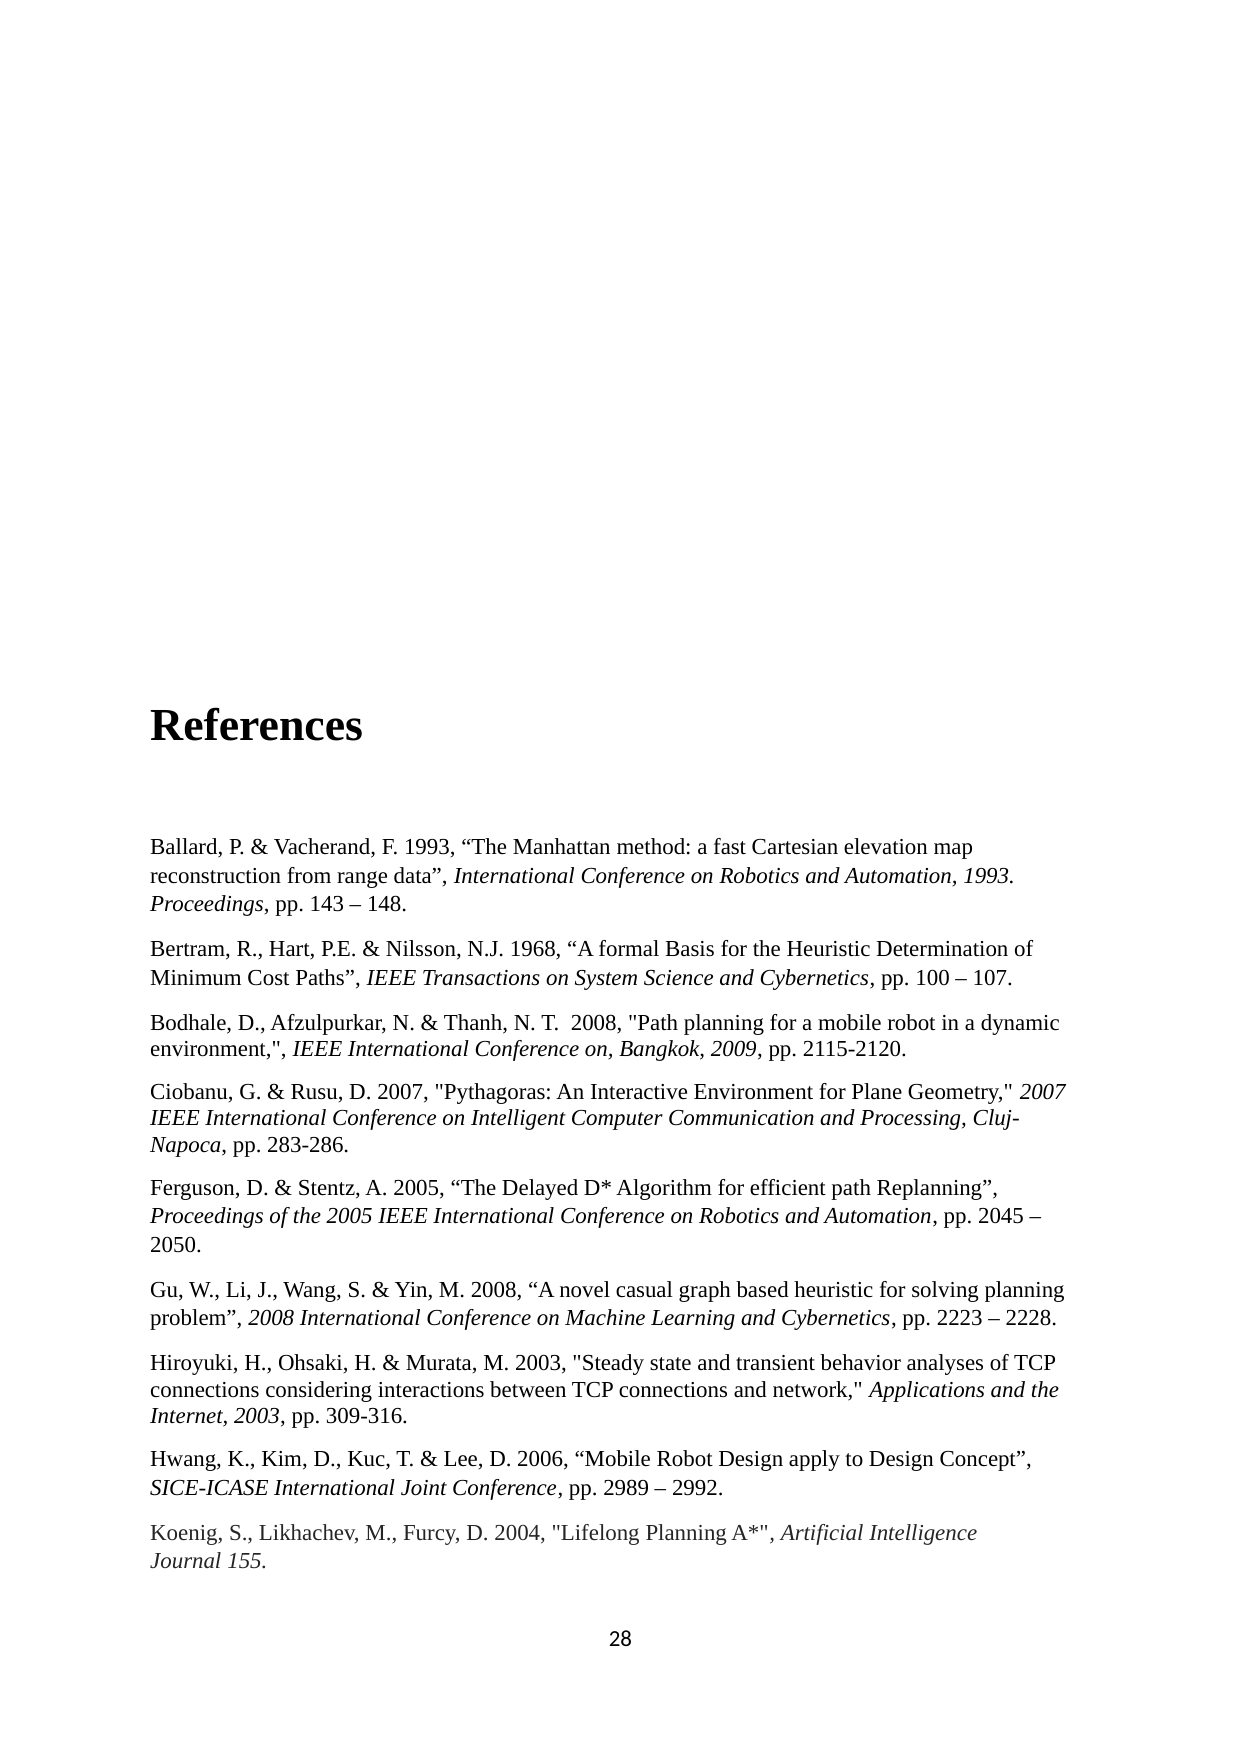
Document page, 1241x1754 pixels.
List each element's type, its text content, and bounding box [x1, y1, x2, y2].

text Hwang, K., Kim, D., Kuc, T. & Lee, D. 2006, “Mobile Robot Design apply to Design Concept”, SICE-ICASE International Joint Conference, pp. 2989 – 2992. [150, 1445, 1090, 1500]
text References [150, 697, 1090, 750]
text Ciobanu, G. & Rusu, D. 2007, "Pythagoras: An Interactive Environment for Plane Geometry," 2007 IEEE International Conference on Intelligent Computer Communication and Processing, Cluj-Napoca, pp. 283-286. [150, 1078, 1090, 1157]
text Gu, W., Li, J., Wang, S. & Yin, M. 2008, “A novel casual graph based heuristic for solving planning problem”, 2008 International Conference on Machine Learning and Cybernetics, pp. 2223 – 2228. [150, 1276, 1090, 1331]
text Bertram, R., Hart, P.E. & Nilsson, N.J. 1968, “A formal Basis for the Heuristic Determination of Minimum Cost Paths”, IEEE Transactions on System Science and Cybernetics, pp. 100 – 107. [150, 935, 1090, 990]
text Ferguson, D. & Stentz, A. 2005, “The Delayed D* Algorithm for efficient path Replanning”, Proceedings of the 2005 IEEE International Conference on Robotics and Automation, pp. 2045 – 2050. [150, 1174, 1090, 1257]
text Ballard, P. & Vacherand, F. 1993, “The Manhattan method: a fast Cartesian elevation map reconstruction from range data”, International Conference on Robotics and Automation, 1993. Proceedings, pp. 143 – 148. [150, 833, 1090, 916]
text Hiroyuki, H., Ohsaki, H. & Murata, M. 2003, "Steady state and transient behavior analyses of TCP connections considering interactions between TCP connections and network," Applications and the Internet, 2003, pp. 309-316. [150, 1349, 1090, 1428]
text Koenig, S., Likhachev, M., Furcy, D. 2004, "Lifelong Planning A*", Artificial Intelligence Journal 155. [150, 1519, 1090, 1573]
text Bodhale, D., Afzulpurkar, N. & Thanh, N. T. 2008, "Path planning for a mobile robot in a dynamic environment,", IEEE International Conference on, Bangkok, 2009, pp. 2115-2120. [150, 1009, 1090, 1061]
